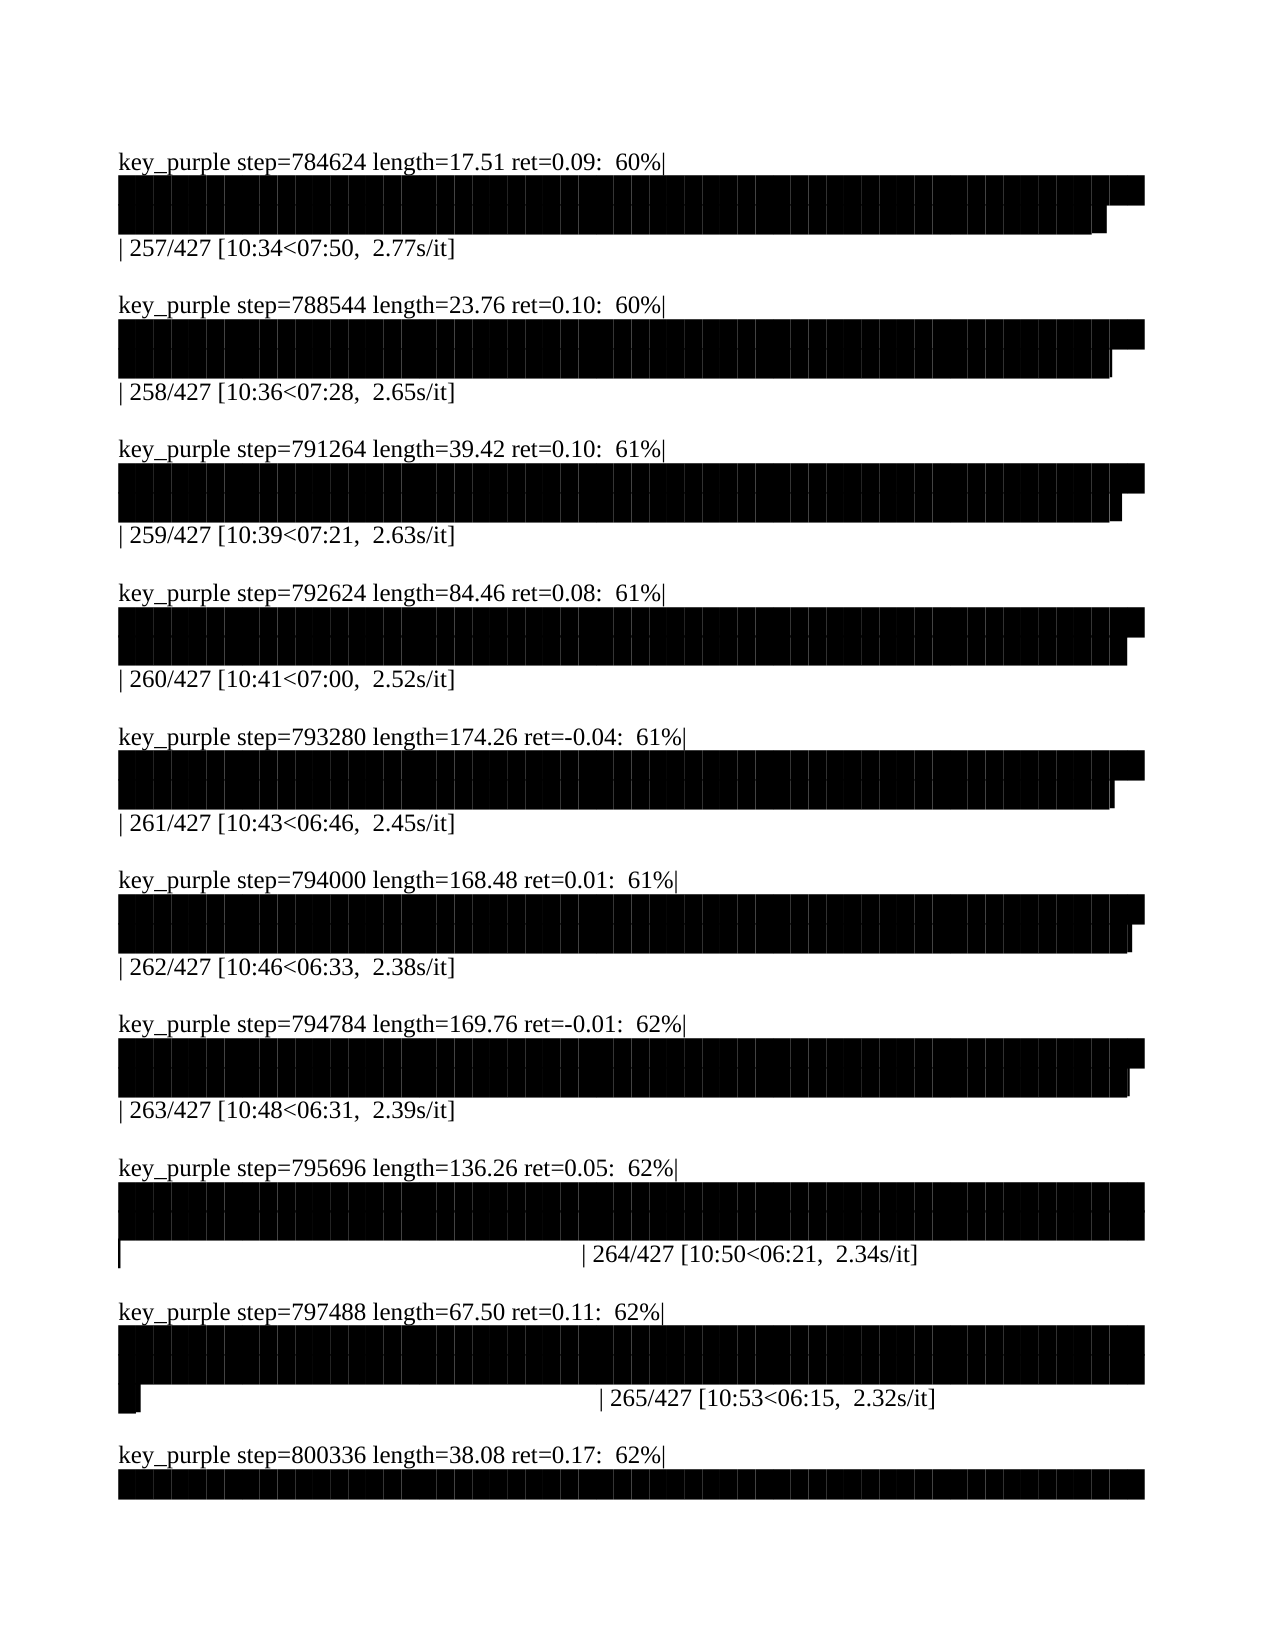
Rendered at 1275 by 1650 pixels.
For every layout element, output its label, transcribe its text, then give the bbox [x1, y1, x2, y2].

text key_purple step=795696 length=136.26 ret=0.05: 62%|████████████████████████████████████████████████████████████████████████████████████████████████████████████████████▏ | 264/427 [10:50<06:21, 2.34s/it] [118, 1153, 1157, 1268]
text key_purple step=800336 length=38.08 ret=0.17: 62%|█████████████████████████████████████████████████████████████████████████████████████████████████████████████████████▋ | 266/427 [10:55<06:14, 2.33s/it] [118, 1441, 1157, 1498]
text key_purple step=788544 length=23.76 ret=0.10: 60%|██████████████████████████████████████████████████████████████████████████████████████████████████████████████████▏ | 258/427 [10:36<07:28, 2.65s/it] [118, 291, 1157, 406]
text key_purple step=793280 length=174.26 ret=-0.04: 61%|██████████████████████████████████████████████████████████████████████████████████████████████████████████████████▎ | 261/427 [10:43<06:46, 2.45s/it] [118, 722, 1157, 837]
text key_purple step=792624 length=84.46 ret=0.08: 61%|███████████████████████████████████████████████████████████████████████████████████████████████████████████████████ | 260/427 [10:41<07:00, 2.52s/it] [118, 578, 1157, 693]
text key_purple step=797488 length=67.50 ret=0.11: 62%|█████████████████████████████████████████████████████████████████████████████████████████████████████████████████████▎ | 265/427 [10:53<06:15, 2.32s/it] [118, 1297, 1157, 1412]
text key_purple step=794000 length=168.48 ret=0.01: 61%|███████████████████████████████████████████████████████████████████████████████████████████████████████████████████▎ | 262/427 [10:46<06:33, 2.38s/it] [118, 866, 1157, 981]
text key_purple step=791264 length=39.42 ret=0.10: 61%|██████████████████████████████████████████████████████████████████████████████████████████████████████████████████▋ | 259/427 [10:39<07:21, 2.63s/it] [118, 434, 1157, 549]
text key_purple step=794784 length=169.76 ret=-0.01: 62%|███████████████████████████████████████████████████████████████████████████████████████████████████████████████████▏ | 263/427 [10:48<06:31, 2.39s/it] [118, 1009, 1157, 1124]
text key_purple step=784624 length=17.51 ret=0.09: 60%|█████████████████████████████████████████████████████████████████████████████████████████████████████████████████▊ | 257/427 [10:34<07:50, 2.77s/it] [118, 147, 1157, 262]
